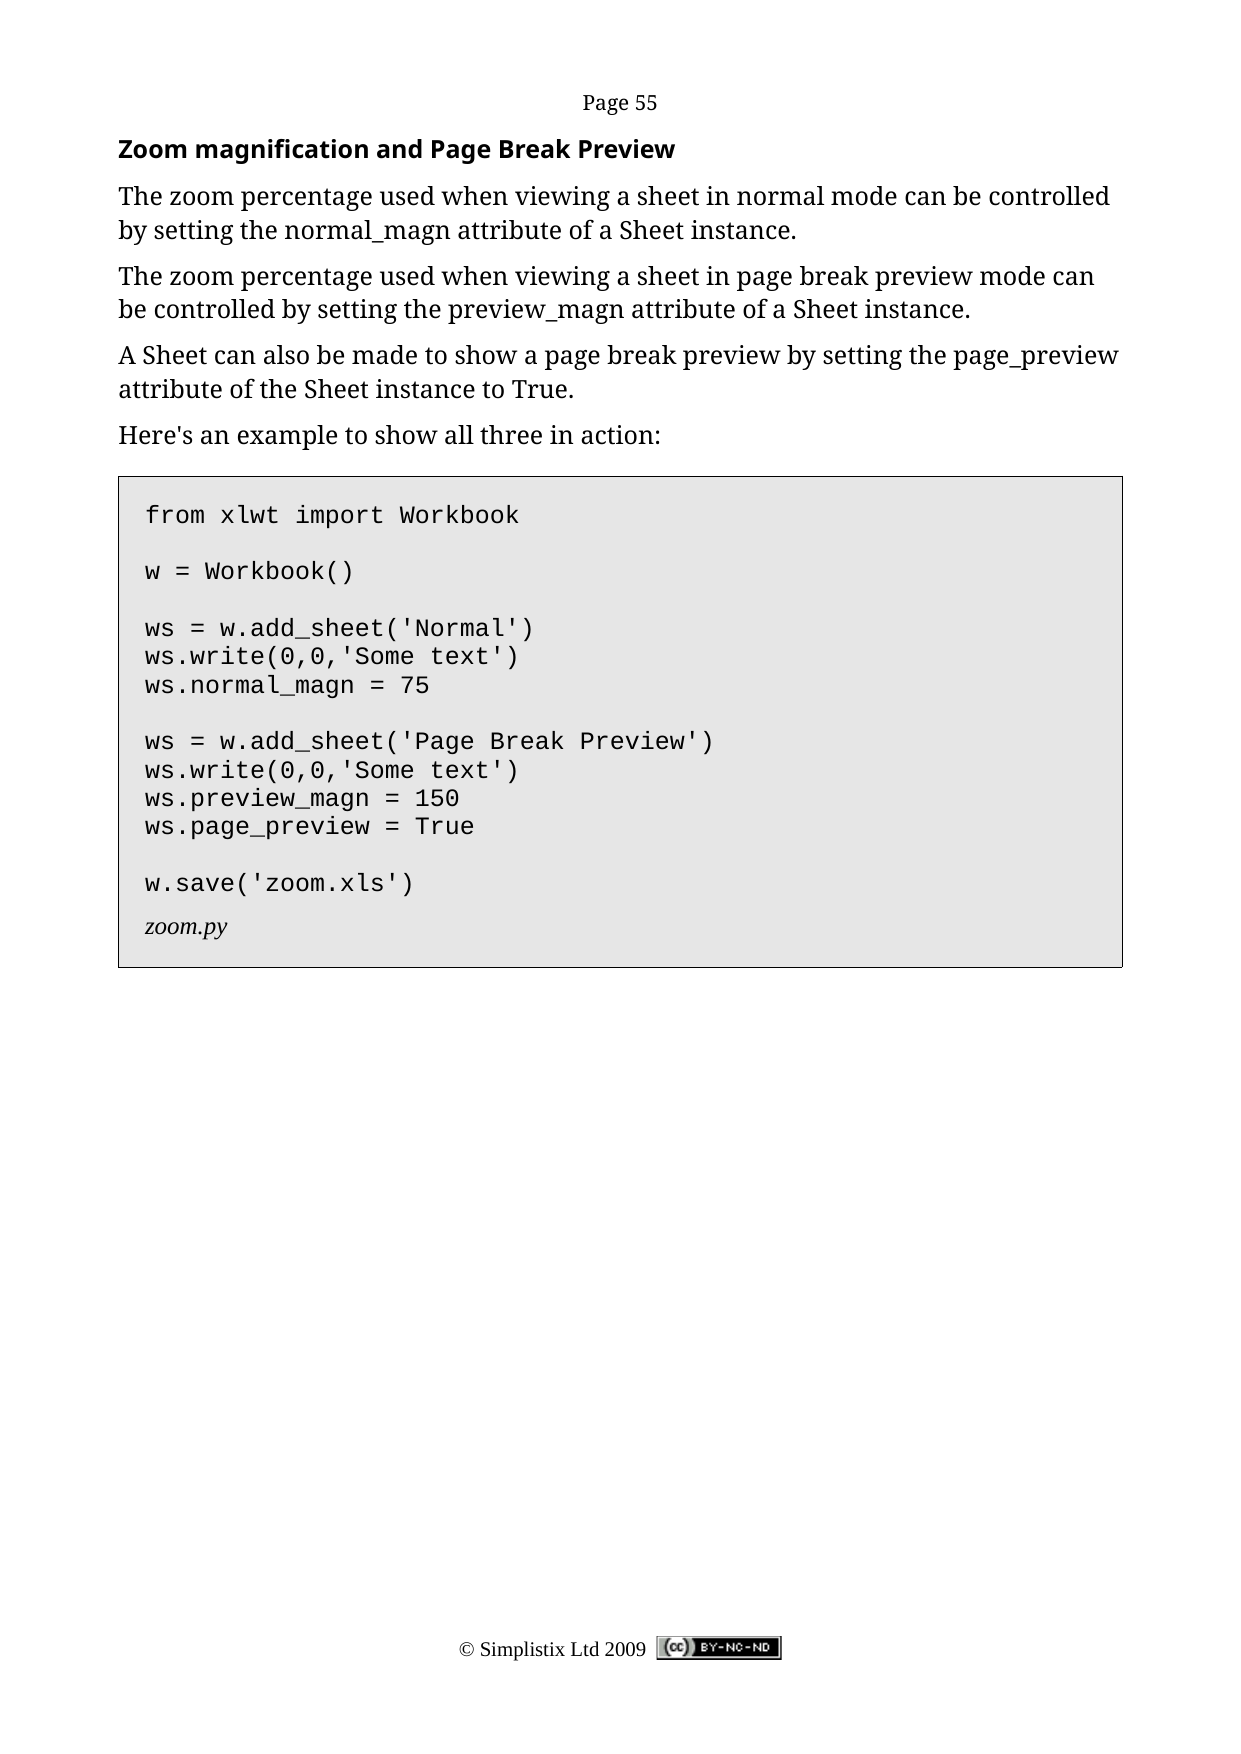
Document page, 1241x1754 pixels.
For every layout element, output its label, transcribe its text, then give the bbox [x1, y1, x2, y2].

text The zoom percentage used when viewing a sheet in normal mode can be controlled by setting the normal_magn attribute of a Sheet instance. [118, 178, 1122, 246]
picture [656, 1636, 782, 1660]
text ws.write(0,0,'Some text') [145, 644, 1095, 672]
text from xlwt import Workbook [145, 502, 1095, 531]
text ws.preview_magn = 150 [145, 786, 1095, 814]
text w = Workbook() [145, 559, 1095, 587]
text Here's an example to show all three in action: [118, 418, 1122, 452]
subtitle Zoom magnification and Page Break Preview [118, 132, 1122, 166]
text ws.write(0,0,'Some text') [145, 757, 1095, 786]
text ws.normal_magn = 75 [145, 672, 1095, 701]
text ws = w.add_sheet('Page Break Preview') [145, 729, 1095, 757]
text A Sheet can also be made to show a page break preview by setting the page_preview attribute of the Sheet instance to True. [118, 338, 1122, 406]
text ws.page_preview = True [145, 814, 1095, 842]
text The zoom percentage used when viewing a sheet in page break preview mode can be controlled by setting the preview_magn attribute of a Sheet instance. [118, 258, 1122, 326]
text ws = w.add_sheet('Normal') [145, 616, 1095, 644]
text zoom.py [145, 911, 1095, 940]
text w.save('zoom.xls') [145, 871, 1095, 899]
